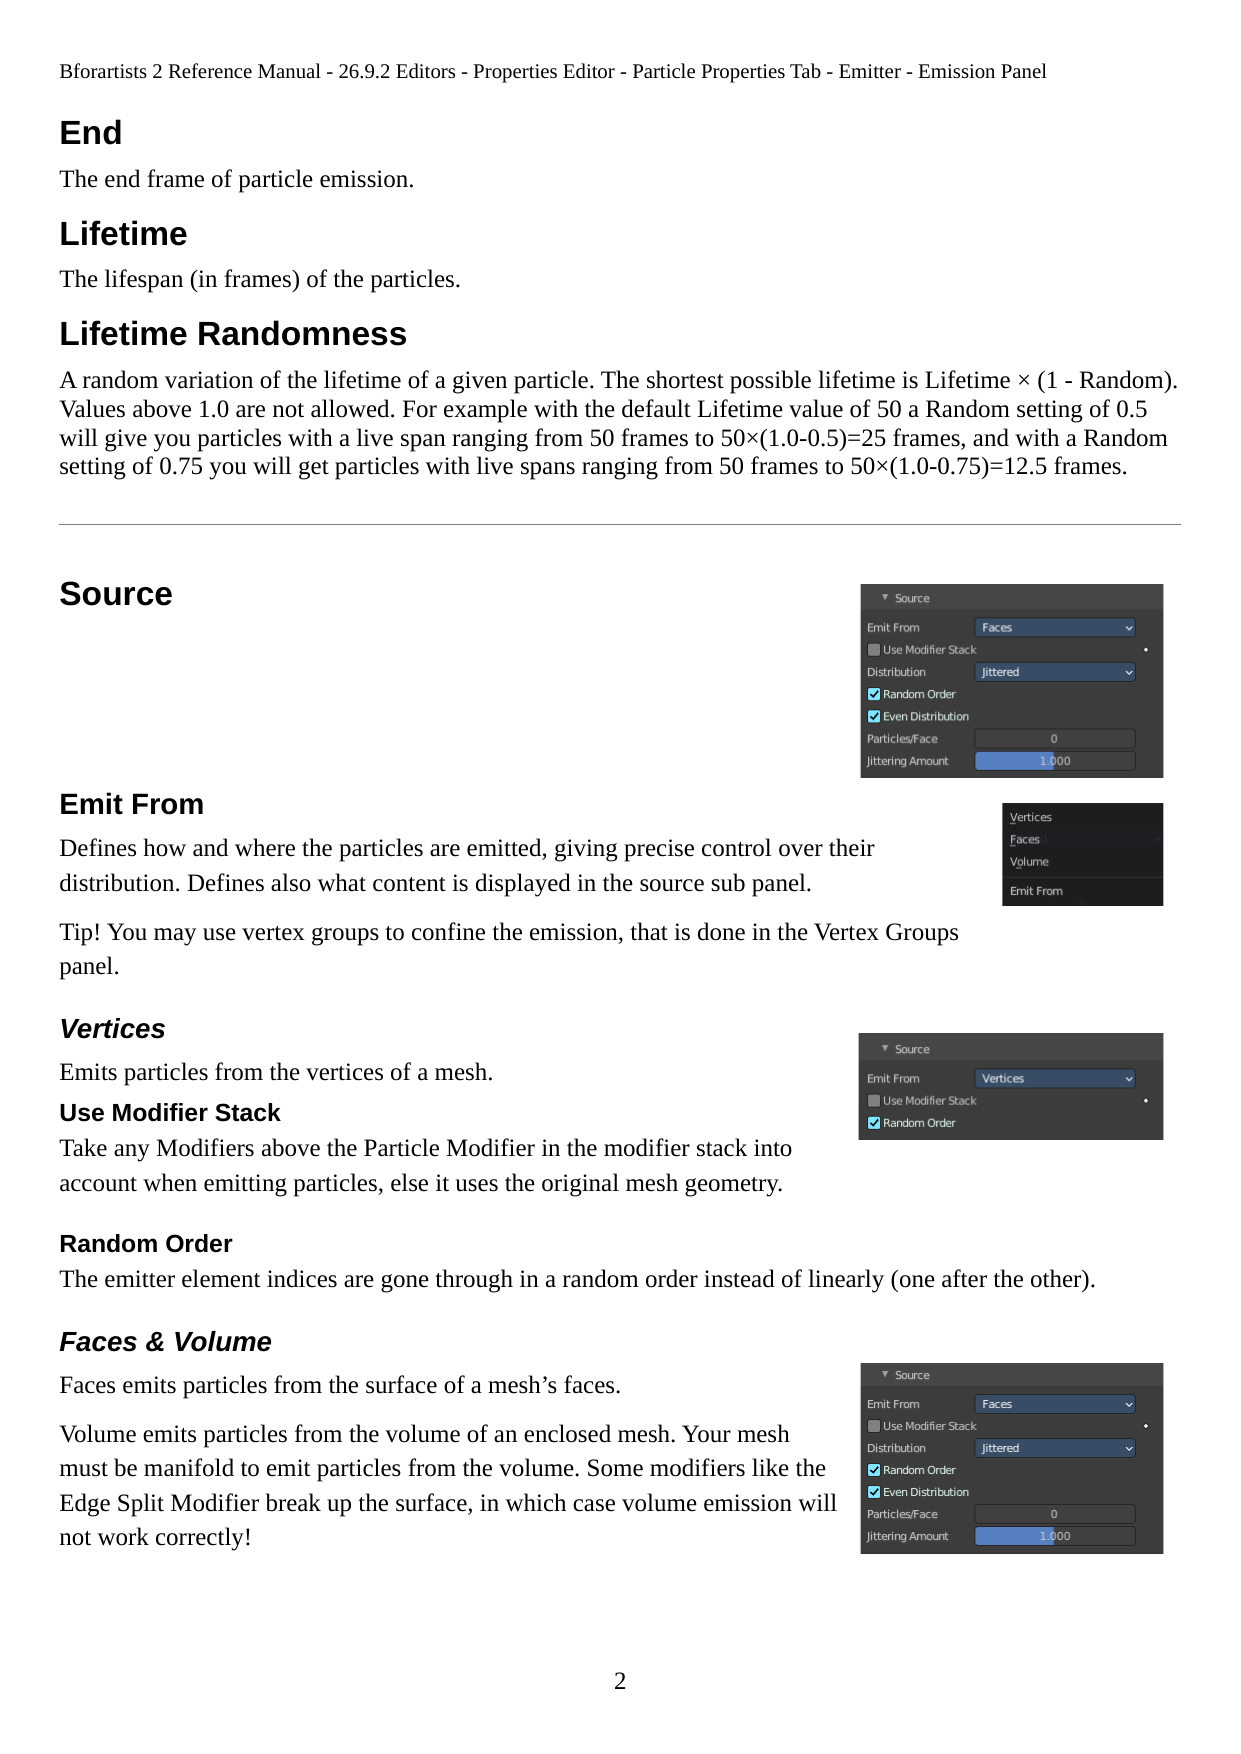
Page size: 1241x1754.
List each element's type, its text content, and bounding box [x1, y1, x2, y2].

subtitle Faces & Volume [59, 1326, 1181, 1357]
subtitle Random Order [59, 1229, 1181, 1258]
subtitle Lifetime [59, 213, 1181, 252]
text Tip! You may use vertex groups to confine the emission, that is done in the Vertex Groups panel. [59, 917, 1181, 980]
picture [860, 1363, 1164, 1554]
text Faces emits particles from the surface of a mesh’s faces. [59, 1370, 860, 1399]
text Emits particles from the vertices of a mesh. [59, 1057, 858, 1086]
text The emitter element indices are gone through in a random order instead of linearly (one after the other). [59, 1264, 1181, 1293]
subtitle Lifetime Randomness [59, 314, 1181, 353]
subtitle Vertices [59, 1013, 1181, 1044]
subtitle Source [59, 574, 1181, 613]
text The lifespan (in frames) of the particles. [59, 264, 1181, 293]
text A random variation of the lifetime of a given particle. The shortest possible lifetime is Lifetime × (1 - Random). Values above 1.0 are not allowed. For example with the default Lifetime value of 50 a Random setting of 0.5 will give you particles with a live span ranging from 50 frames to 50×(1.0-0.5)=25 frames, and with a Random setting of 0.75 you will get particles with live spans ranging from 50 frames to 50×(1.0-0.75)=12.5 frames. [59, 365, 1181, 480]
subtitle End [59, 113, 1181, 151]
picture [860, 584, 1164, 778]
subtitle Use Modifier Stack [59, 1098, 858, 1127]
picture [858, 1033, 1164, 1140]
text The end frame of particle emission. [59, 164, 1181, 192]
subtitle Emit From [59, 787, 1181, 821]
text Volume emits particles from the volume of an enclosed mesh. Your mesh must be manifold to emit particles from the volume. Some modifiers like the Edge Split Modifier break up the surface, in which case volume emission will not work correctly! [59, 1419, 860, 1551]
picture [1002, 803, 1164, 906]
text Take any Modifiers above the Particle Modifier in the modifier stack into account when emitting particles, else it uses the original mesh geometry. [59, 1133, 1181, 1196]
subtitle [1164, 1098, 1181, 1127]
text Defines how and where the particles are emitted, giving precise control over their distribution. Defines also what content is displayed in the source sub panel. [59, 833, 1002, 896]
